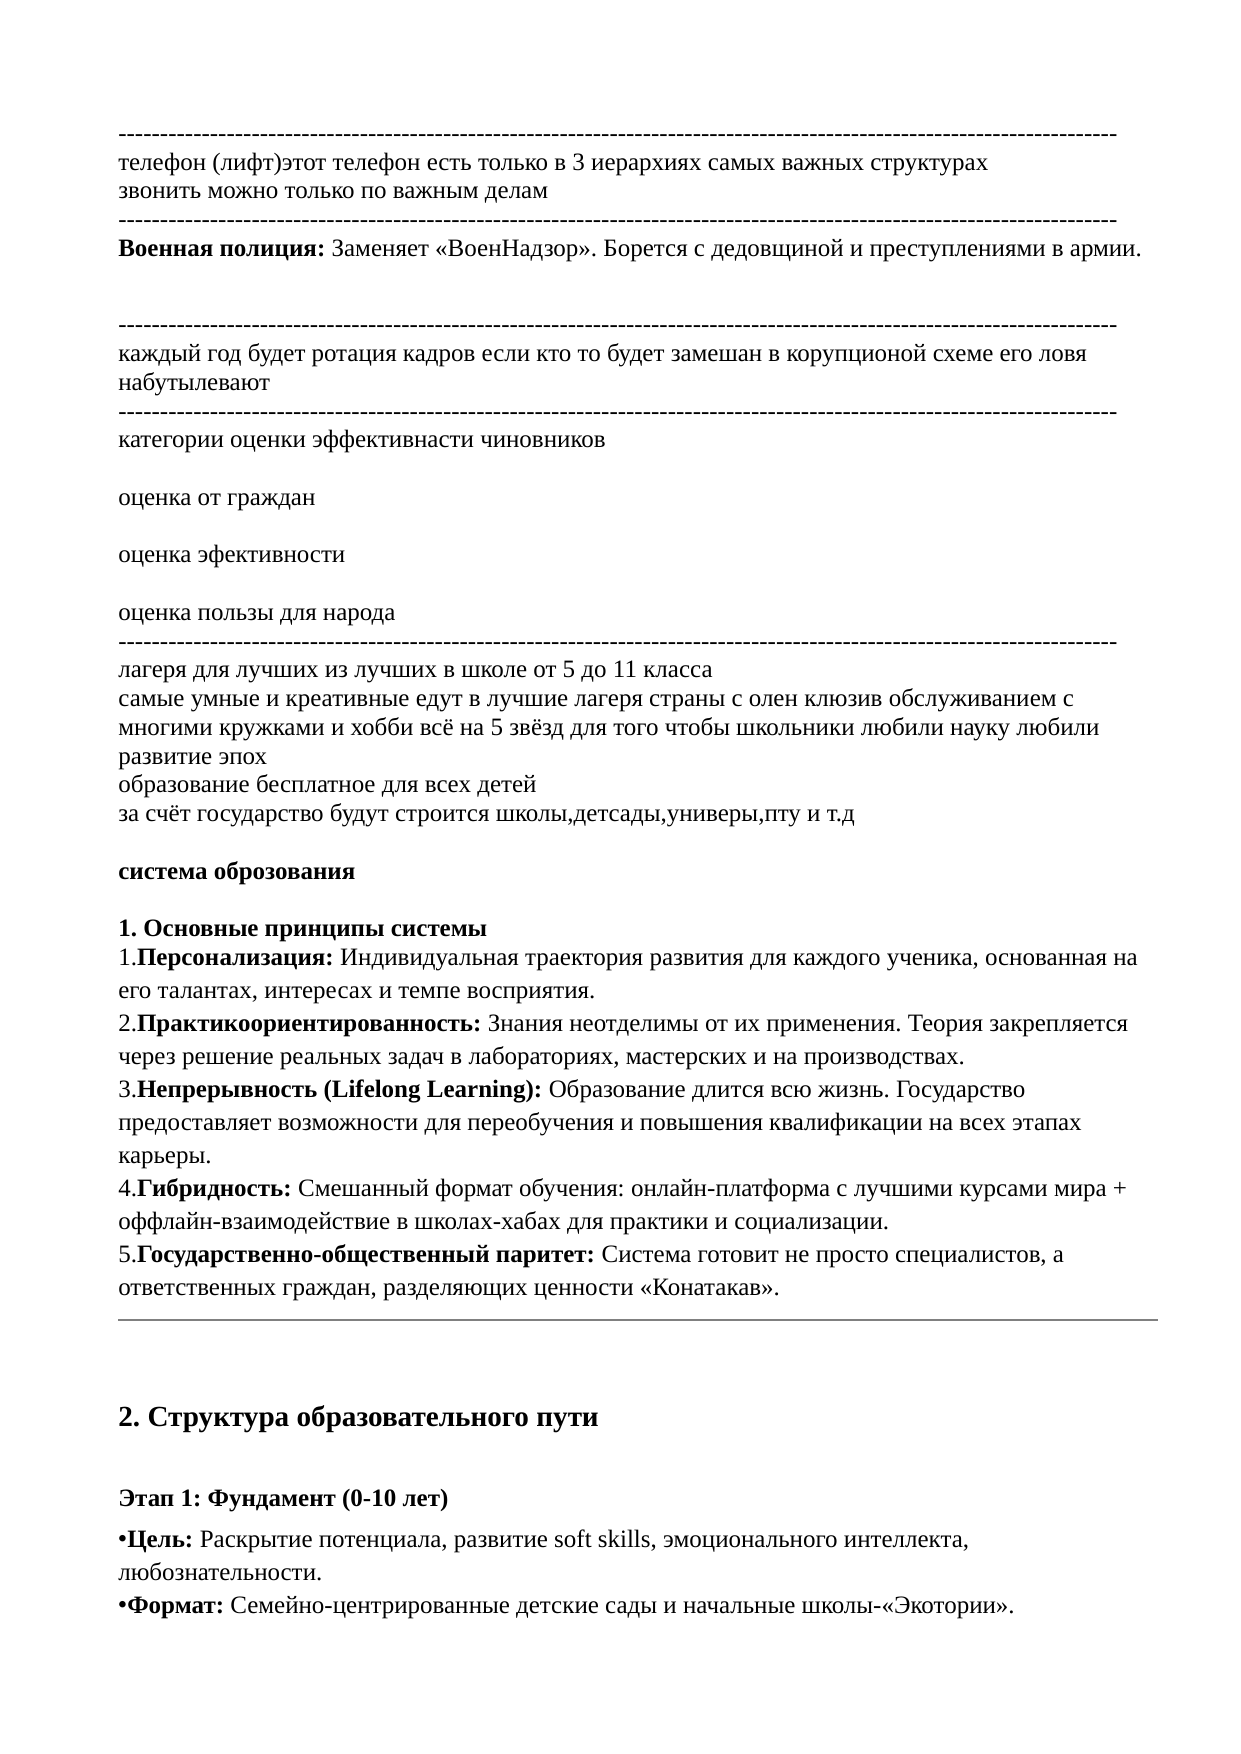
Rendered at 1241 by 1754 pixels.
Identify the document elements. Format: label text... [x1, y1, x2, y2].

subtitle Этап 1: Фундамент (0-10 лет) [118, 1483, 1158, 1512]
text ------------------------------------------------------------------------------------------------------------------------ [118, 118, 1158, 147]
list Практикоориентированность: Знания неотделимы от их применения. Теория закрепляется через решение реальных задач в лабораториях, мастерских и на производствах. [118, 1008, 1158, 1070]
subtitle 2. Структура образовательного пути [118, 1399, 1158, 1433]
text ------------------------------------------------------------------------------------------------------------------------ [118, 204, 1158, 233]
text категории оценки эффективнасти чиновников [118, 424, 1158, 453]
text Военная полиция: Заменяет «ВоенНадзор». Борется с дедовщиной и преступлениями в армии. [118, 233, 1158, 262]
text 1. Основные принципы системы [118, 913, 1158, 942]
text лагеря для лучших из лучших в школе от 5 до 11 класса [118, 654, 1158, 683]
list Персонализация: Индивидуальная траектория развития для каждого ученика, основанная на его талантах, интересах и темпе восприятия. [118, 942, 1158, 1004]
text ------------------------------------------------------------------------------------------------------------------------ [118, 396, 1158, 424]
text оценка пользы для народа [118, 597, 1158, 626]
text за счёт государство будут строится школы,детсады,универы,пту и т.д [118, 798, 1158, 827]
text каждый год будет ротация кадров если кто то будет замешан в корупционой схеме его ловя набутылевают [118, 338, 1158, 396]
text оценка эфективности [118, 539, 1158, 568]
list Цель: Раскрытие потенциала, развитие soft skills, эмоционального интеллекта, любознательности. [118, 1524, 1158, 1586]
text оценка от граждан [118, 482, 1158, 511]
text самые умные и креативные едут в лучшие лагеря страны с олен клюзив обслуживанием с многими кружками и хобби всё на 5 звёзд для того чтобы школьники любили науку любили развитие эпох [118, 683, 1158, 769]
list Непрерывность (Lifelong Learning): Образование длится всю жизнь. Государство предоставляет возможности для переобучения и повышения квалификации на всех этапах карьеры. [118, 1074, 1158, 1169]
text звонить можно только по важным делам [118, 176, 1158, 204]
list Гибридность: Смешанный формат обучения: онлайн-платформа с лучшими курсами мира + оффлайн-взаимодействие в школах-хабах для практики и социализации. [118, 1173, 1158, 1235]
text ------------------------------------------------------------------------------------------------------------------------ [118, 309, 1158, 338]
text система оброзования [118, 856, 1158, 884]
list Государственно-общественный паритет: Система готовит не просто специалистов, а ответственных граждан, разделяющих ценности «Конатакав». [118, 1239, 1158, 1301]
text телефон (лифт)этот телефон есть только в 3 иерархиях самых важных структурах [118, 147, 1158, 176]
text образование бесплатное для всех детей [118, 769, 1158, 798]
text ------------------------------------------------------------------------------------------------------------------------ [118, 626, 1158, 654]
list Формат: Семейно-центрированные детские сады и начальные школы-«Экотории». [118, 1590, 1158, 1619]
